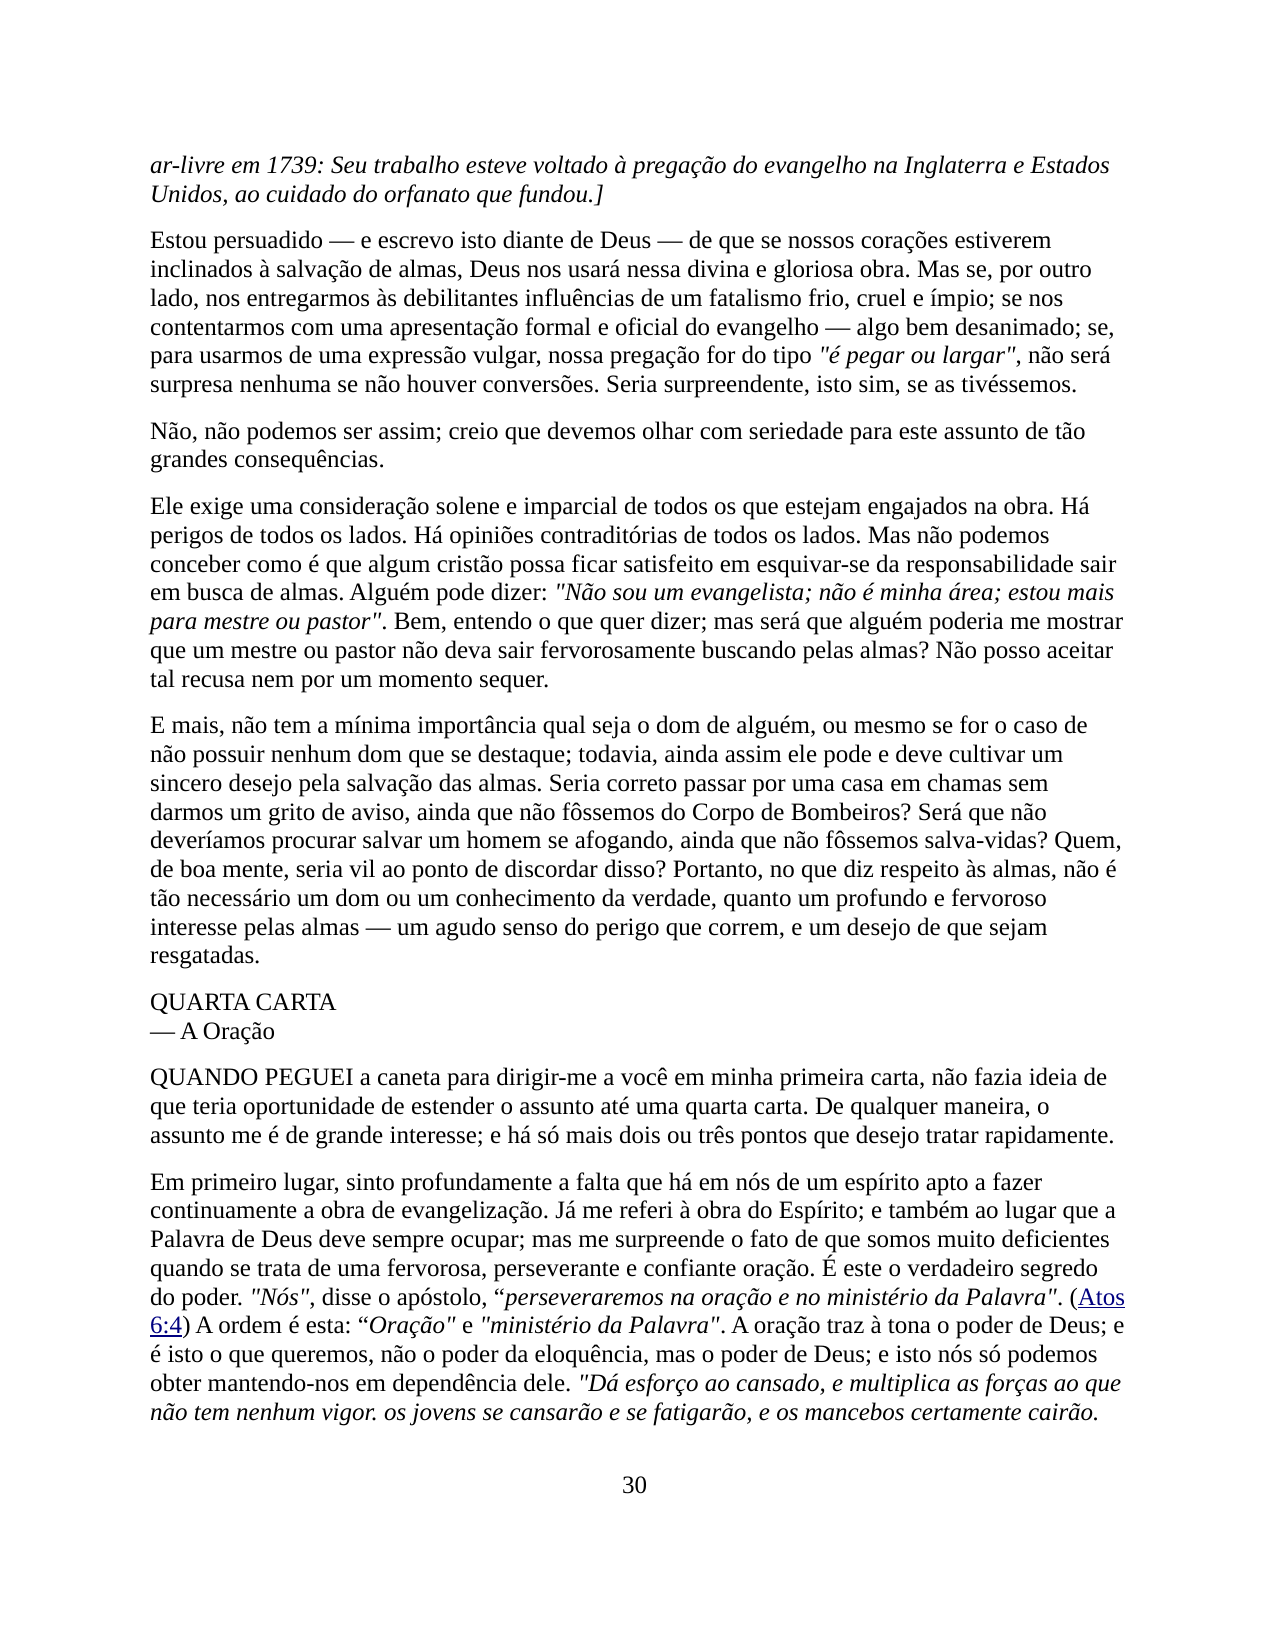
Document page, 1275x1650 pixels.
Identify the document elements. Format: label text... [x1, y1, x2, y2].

text QUANDO PEGUEI a caneta para dirigir-me a você em minha primeira carta, não fazia ideia de que teria oportunidade de estender o assunto até uma quarta carta. De qualquer maneira, o assunto me é de grande interesse; e há só mais dois ou três pontos que desejo tratar rapidamente. [150, 1062, 1125, 1149]
text Estou persuadido — e escrevo isto diante de Deus — de que se nossos corações estiverem inclinados à salvação de almas, Deus nos usará nessa divina e gloriosa obra. Mas se, por outro lado, nos entregarmos às debilitantes influências de um fatalismo frio, cruel e ímpio; se nos contentarmos com uma apresentação formal e oficial do evangelho — algo bem desanimado; se, para usarmos de uma expressão vulgar, nossa pregação for do tipo "é pegar ou largar", não será surpresa nenhuma se não houver conversões. Seria surpreendente, isto sim, se as tivéssemos. [150, 225, 1125, 398]
text ar-livre em 1739: Seu trabalho esteve voltado à pregação do evangelho na Inglaterra e Estados Unidos, ao cuidado do orfanato que fundou.] [150, 150, 1125, 207]
text E mais, não tem a mínima importância qual seja o dom de alguém, ou mesmo se for o caso de não possuir nenhum dom que se destaque; todavia, ainda assim ele pode e deve cultivar um sincero desejo pela salvação das almas. Seria correto passar por uma casa em chamas sem darmos um grito de aviso, ainda que não fôssemos do Corpo de Bombeiros? Será que não deveríamos procurar salvar um homem se afogando, ainda que não fôssemos salva-vidas? Quem, de boa mente, seria vil ao ponto de discordar disso? Portanto, no que diz respeito às almas, não é tão necessário um dom ou um conhecimento da verdade, quanto um profundo e fervoroso interesse pelas almas — um agudo senso do perigo que correm, e um desejo de que sejam resgatadas. [150, 710, 1125, 969]
text Ele exige uma consideração solene e imparcial de todos os que estejam engajados na obra. Há perigos de todos os lados. Há opiniões contraditórias de todos os lados. Mas não podemos conceber como é que algum cristão possa ficar satisfeito em esquivar-se da responsabilidade sair em busca de almas. Alguém pode dizer: "Não sou um evangelista; não é minha área; estou mais para mestre ou pastor". Bem, entendo o que quer dizer; mas será que alguém poderia me mostrar que um mestre ou pastor não deva sair fervorosamente buscando pelas almas? Não posso aceitar tal recusa nem por um momento sequer. [150, 491, 1125, 692]
text Não, não podemos ser assim; creio que devemos olhar com seriedade para este assunto de tão grandes consequências. [150, 416, 1125, 473]
text Em primeiro lugar, sinto profundamente a falta que há em nós de um espírito apto a fazer continuamente a obra de evangelização. Já me referi à obra do Espírito; e também ao lugar que a Palavra de Deus deve sempre ocupar; mas me surpreende o fato de que somos muito deficientes quando se trata de uma fervorosa, perseverante e confiante oração. É este o verdadeiro segredo do poder. "Nós", disse o apóstolo, “perseveraremos na oração e no ministério da Palavra". (Atos 6:4) A ordem é esta: “Oração" e "ministério da Palavra". A oração traz à tona o poder de Deus; e é isto o que queremos, não o poder da eloquência, mas o poder de Deus; e isto nós só podemos obter mantendo-nos em dependência dele. "Dá esforço ao cansado, e multiplica as forças ao que não tem nenhum vigor. os jovens se cansarão e se fatigarão, e os mancebos certamente cairão. [150, 1167, 1125, 1425]
text QUARTA CARTA — A Oração [150, 987, 1125, 1044]
